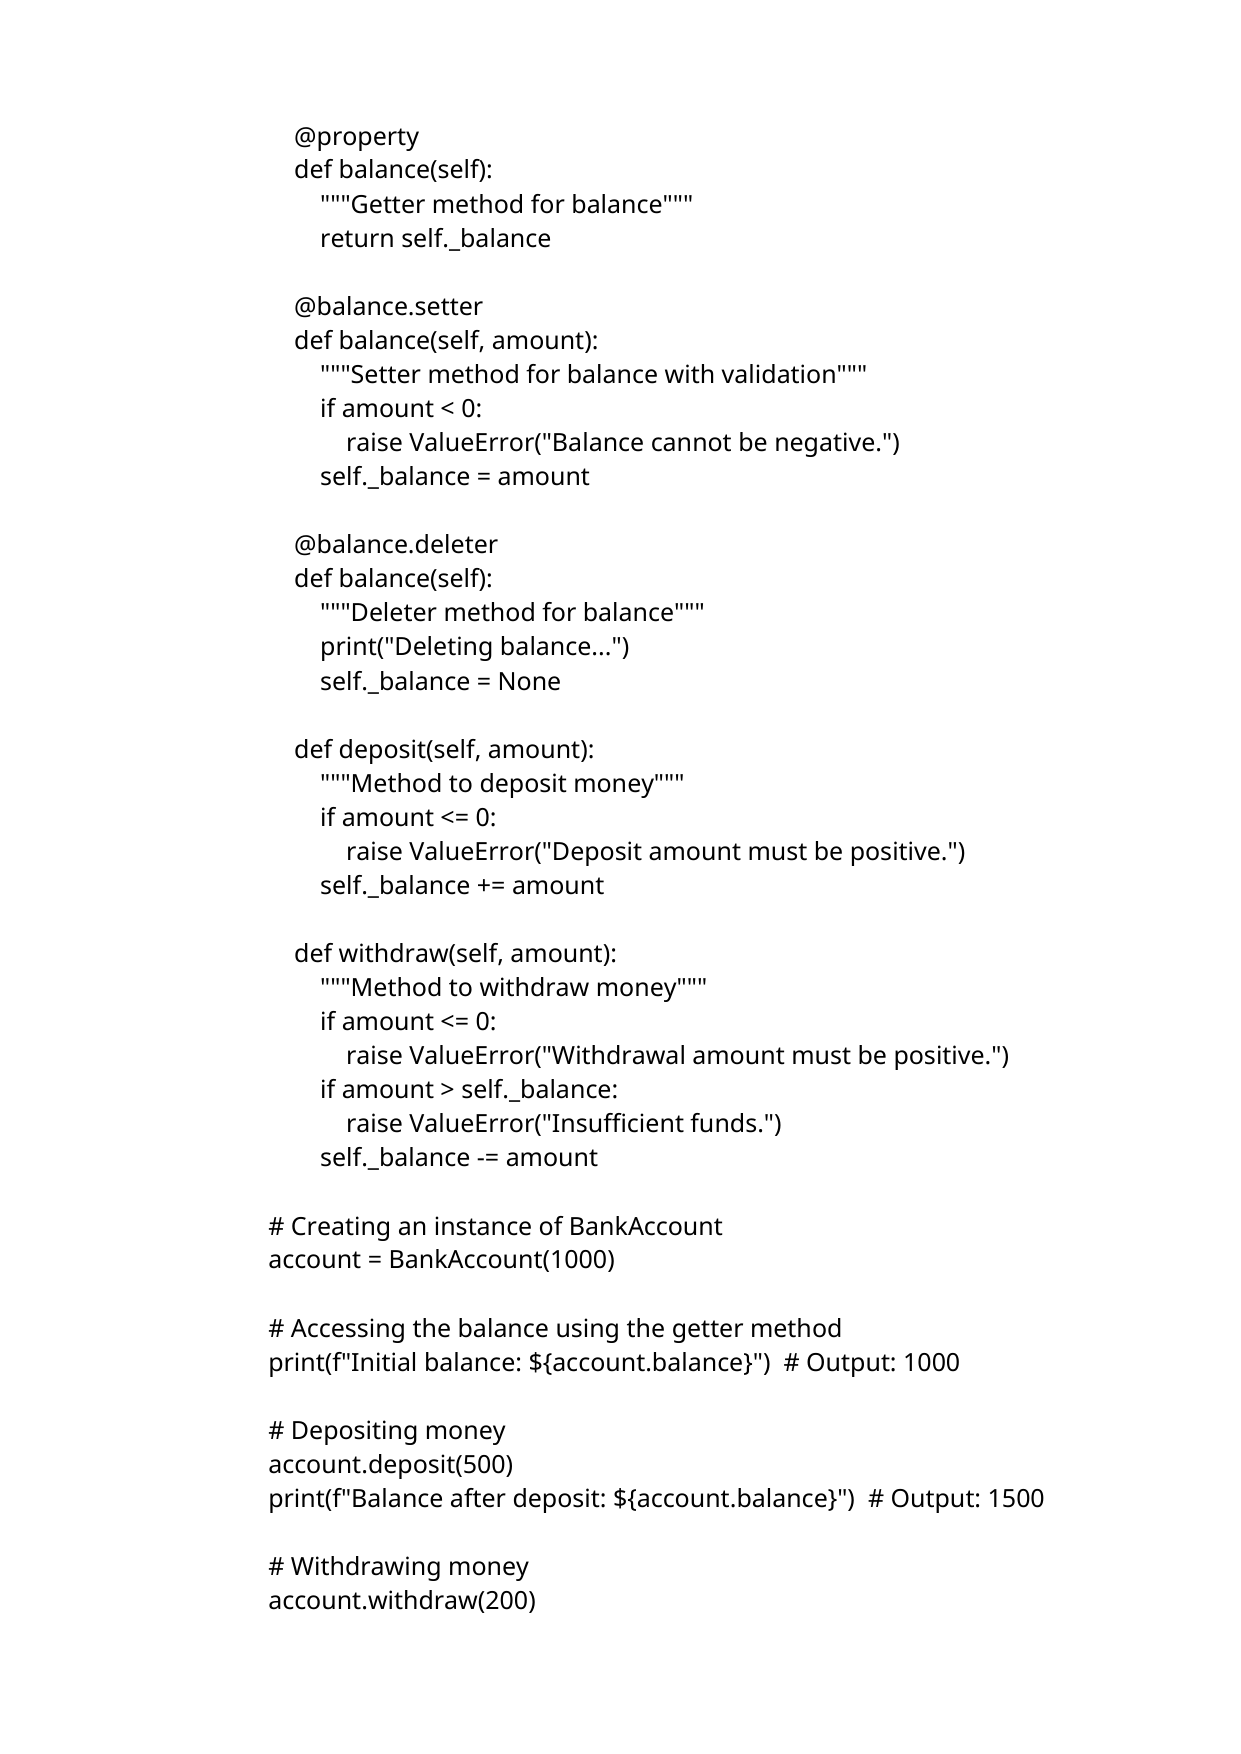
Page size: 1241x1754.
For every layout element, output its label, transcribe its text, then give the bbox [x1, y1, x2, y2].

text """Method to deposit money""" [268, 765, 1122, 799]
text self._balance = None [268, 663, 1122, 697]
text self._balance = amount [268, 459, 1122, 493]
text """Setter method for balance with validation""" [268, 357, 1122, 391]
text raise ValueError("Deposit amount must be positive.") [268, 833, 1122, 867]
text def deposit(self, amount): [268, 731, 1122, 765]
text account.deposit(500) [268, 1447, 1122, 1481]
text self._balance -= amount [268, 1140, 1122, 1174]
text raise ValueError("Withdrawal amount must be positive.") [268, 1038, 1122, 1072]
text def balance(self, amount): [268, 322, 1122, 357]
text # Withdrawing money [268, 1549, 1122, 1583]
text def balance(self): [268, 561, 1122, 595]
text @balance.setter [268, 288, 1122, 322]
text print("Deleting balance...") [268, 629, 1122, 663]
text account.withdraw(200) [268, 1583, 1122, 1617]
text # Creating an instance of BankAccount [268, 1208, 1122, 1242]
text # Depositing money [268, 1412, 1122, 1447]
text # Accessing the balance using the getter method [268, 1310, 1122, 1344]
text @property [268, 118, 1122, 152]
text if amount <= 0: [268, 1004, 1122, 1038]
text def withdraw(self, amount): [268, 936, 1122, 970]
text raise ValueError("Insufficient funds.") [268, 1106, 1122, 1140]
text self._balance += amount [268, 867, 1122, 902]
text """Deleter method for balance""" [268, 595, 1122, 629]
text if amount > self._balance: [268, 1072, 1122, 1106]
text raise ValueError("Balance cannot be negative.") [268, 425, 1122, 459]
text account = BankAccount(1000) [268, 1242, 1122, 1276]
text print(f"Balance after deposit: ${account.balance}") # Output: 1500 [268, 1481, 1122, 1515]
text if amount <= 0: [268, 799, 1122, 833]
text def balance(self): [268, 152, 1122, 186]
text if amount < 0: [268, 391, 1122, 425]
text """Method to withdraw money""" [268, 970, 1122, 1004]
text """Getter method for balance""" [268, 186, 1122, 220]
text @balance.deleter [268, 527, 1122, 561]
text return self._balance [268, 220, 1122, 254]
text print(f"Initial balance: ${account.balance}") # Output: 1000 [268, 1344, 1122, 1378]
